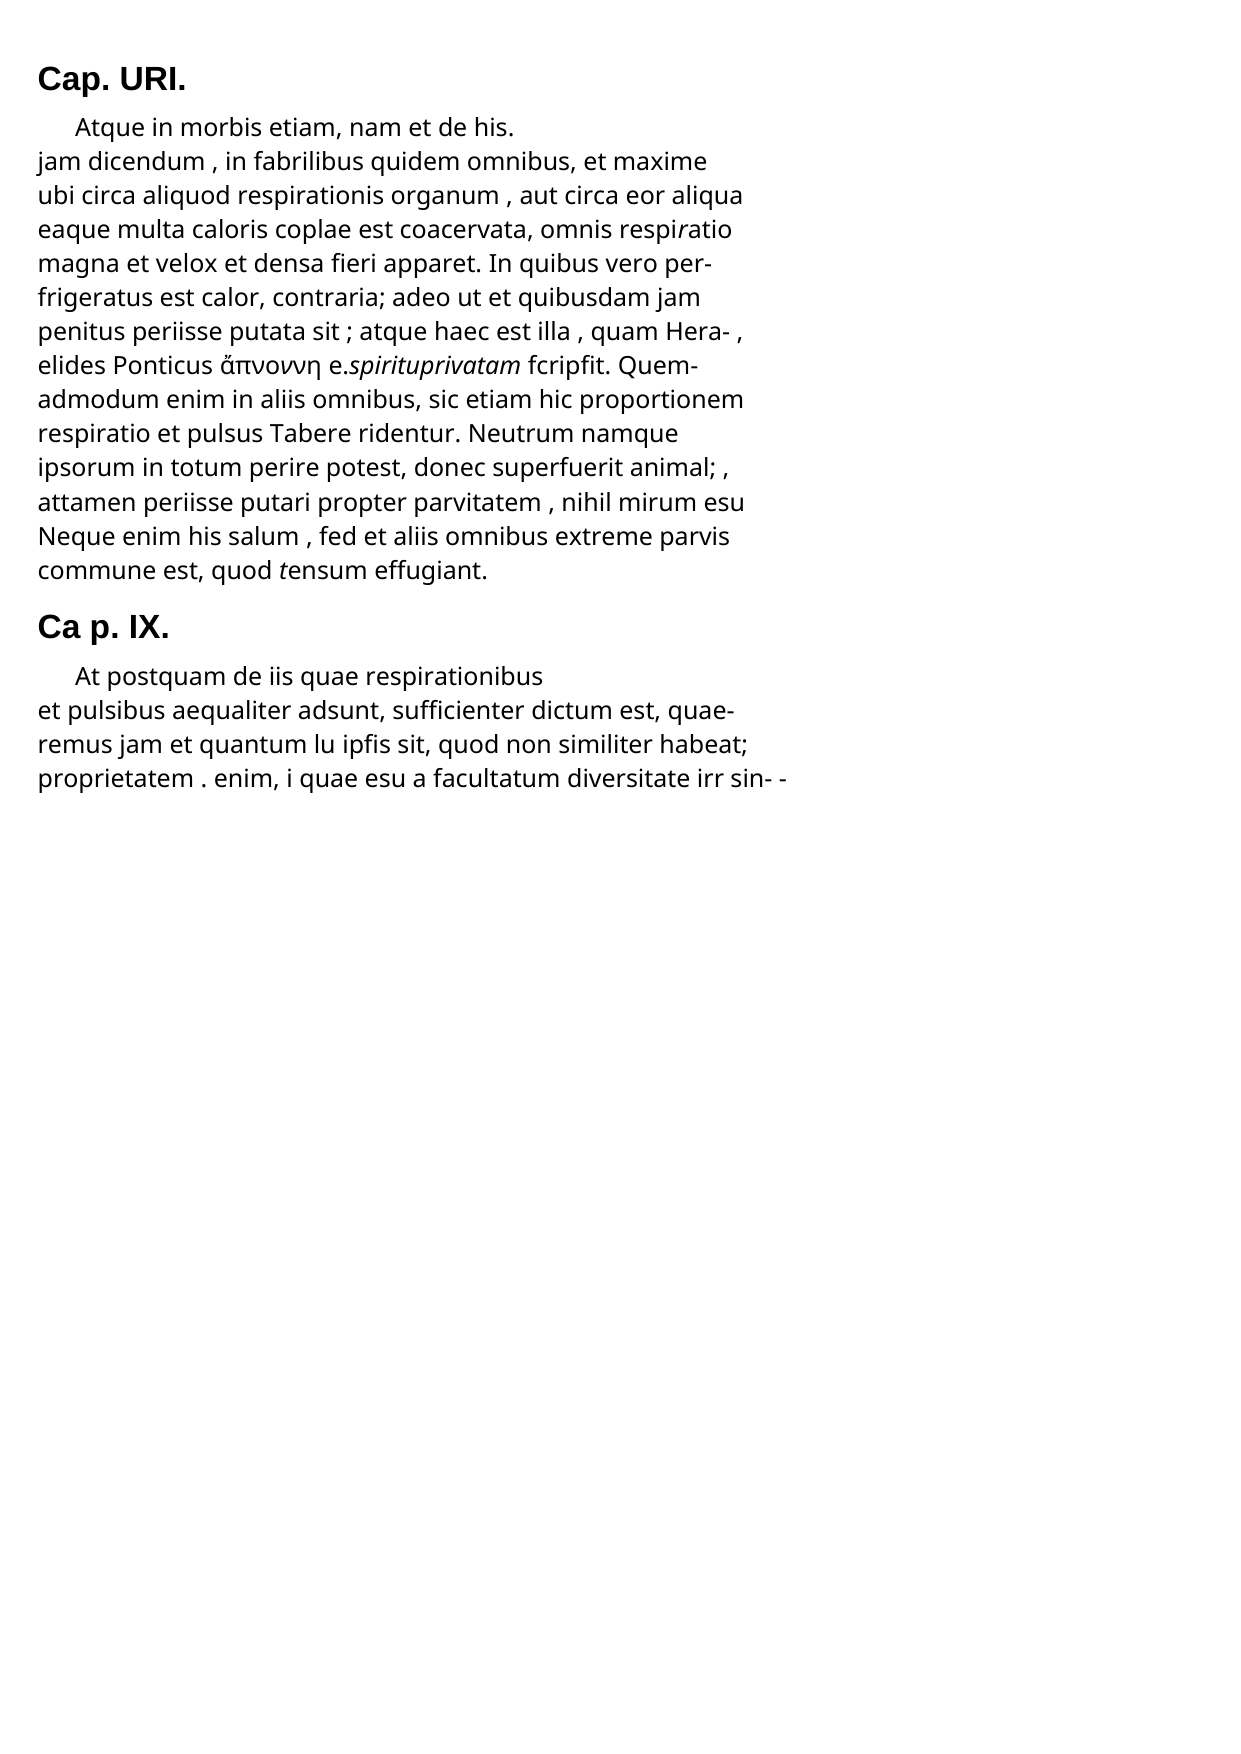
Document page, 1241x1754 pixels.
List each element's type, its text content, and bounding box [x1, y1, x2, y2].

text Atque in morbis etiam, nam et de his. jam dicendum , in fabrilibus quidem omnibus, et maxime ubi circa aliquod respirationis organum , aut circa eor aliqua eaque multa caloris coplae est coacervata, omnis respiratio magna et velox et densa fieri apparet. In quibus vero per- frigeratus est calor, contraria; adeo ut et quibusdam jam penitus periisse putata sit ; atque haec est illa , quam Hera- , elides Ponticus ἄπνοννη e.spirituprivatam fcripfit. Quem- admodum enim in aliis omnibus, sic etiam hic proportionem respiratio et pulsus Tabere ridentur. Neutrum namque ipsorum in totum perire potest, donec superfuerit animal; , attamen periisse putari propter parvitatem , nihil mirum esu Neque enim his salum , fed et aliis omnibus extreme parvis commune est, quod tensum effugiant. [37, 109, 1203, 586]
subtitle Ca p. IX. [37, 607, 1203, 646]
subtitle Cap. URI. [37, 58, 1203, 97]
text At postquam de iis quae respirationibus et pulsibus aequaliter adsunt, sufficienter dictum est, quae- remus jam et quantum lu ipfis sit, quod non similiter habeat; proprietatem . enim, i quae esu a facultatum diversitate irr sin- - [37, 658, 1203, 794]
